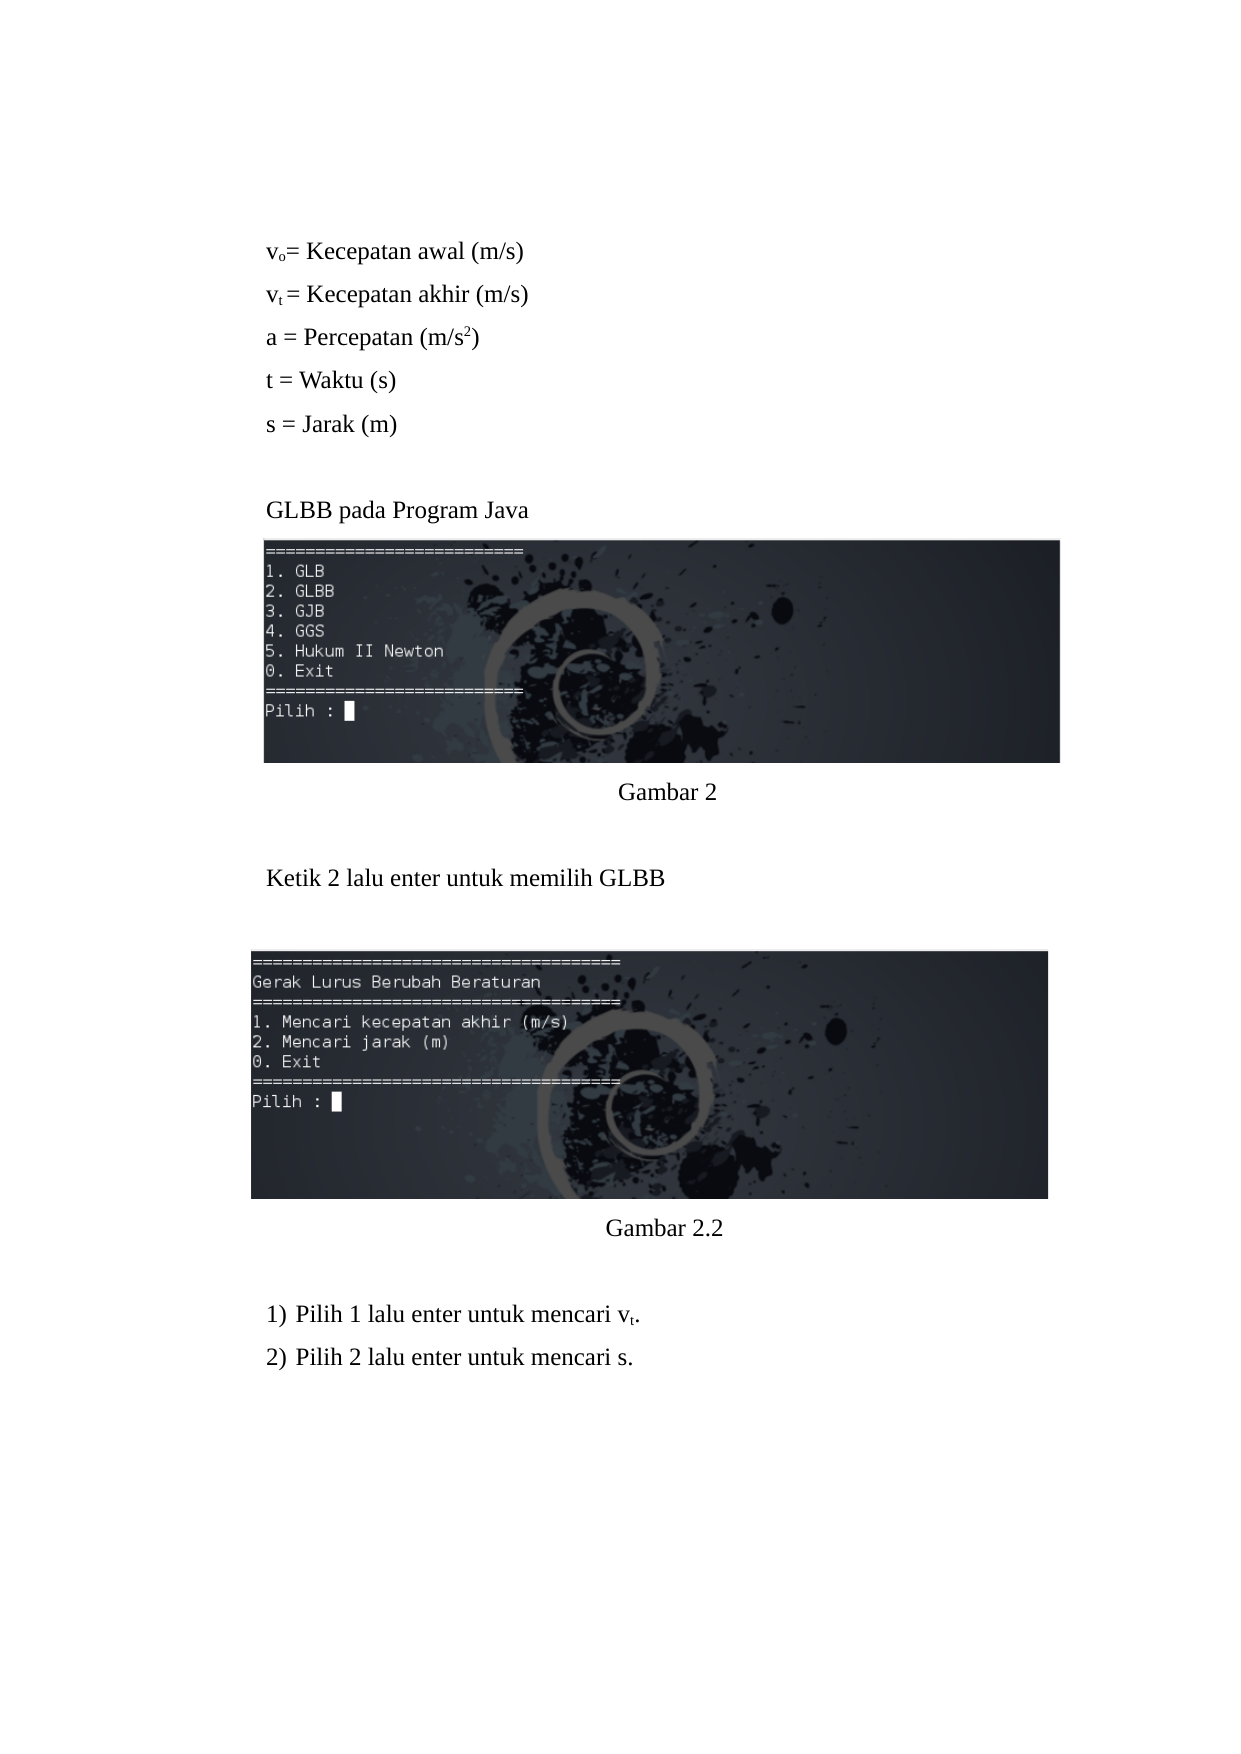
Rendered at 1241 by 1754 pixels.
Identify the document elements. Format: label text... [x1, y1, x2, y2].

text t = Waktu (s) [266, 366, 1063, 394]
list Pilih 1 lalu enter untuk mencari vt. [266, 1299, 1063, 1328]
text Ketik 2 lalu enter untuk memilih GLBB [266, 863, 1063, 892]
text s = Jarak (m) [266, 409, 1063, 437]
text a = Percepatan (m/s2) [266, 322, 1063, 351]
text vo= Kecepatan awal (m/s) [266, 236, 1063, 265]
text Gambar 2 [266, 538, 1063, 806]
text GLBB pada Program Java [266, 495, 1063, 524]
picture [263, 538, 1061, 763]
text vt = Kecepatan akhir (m/s) [266, 279, 1063, 308]
list Pilih 2 lalu enter untuk mencari s. [266, 1342, 1063, 1371]
text Gambar 2.2 [266, 949, 1063, 1242]
picture [251, 949, 1049, 1199]
